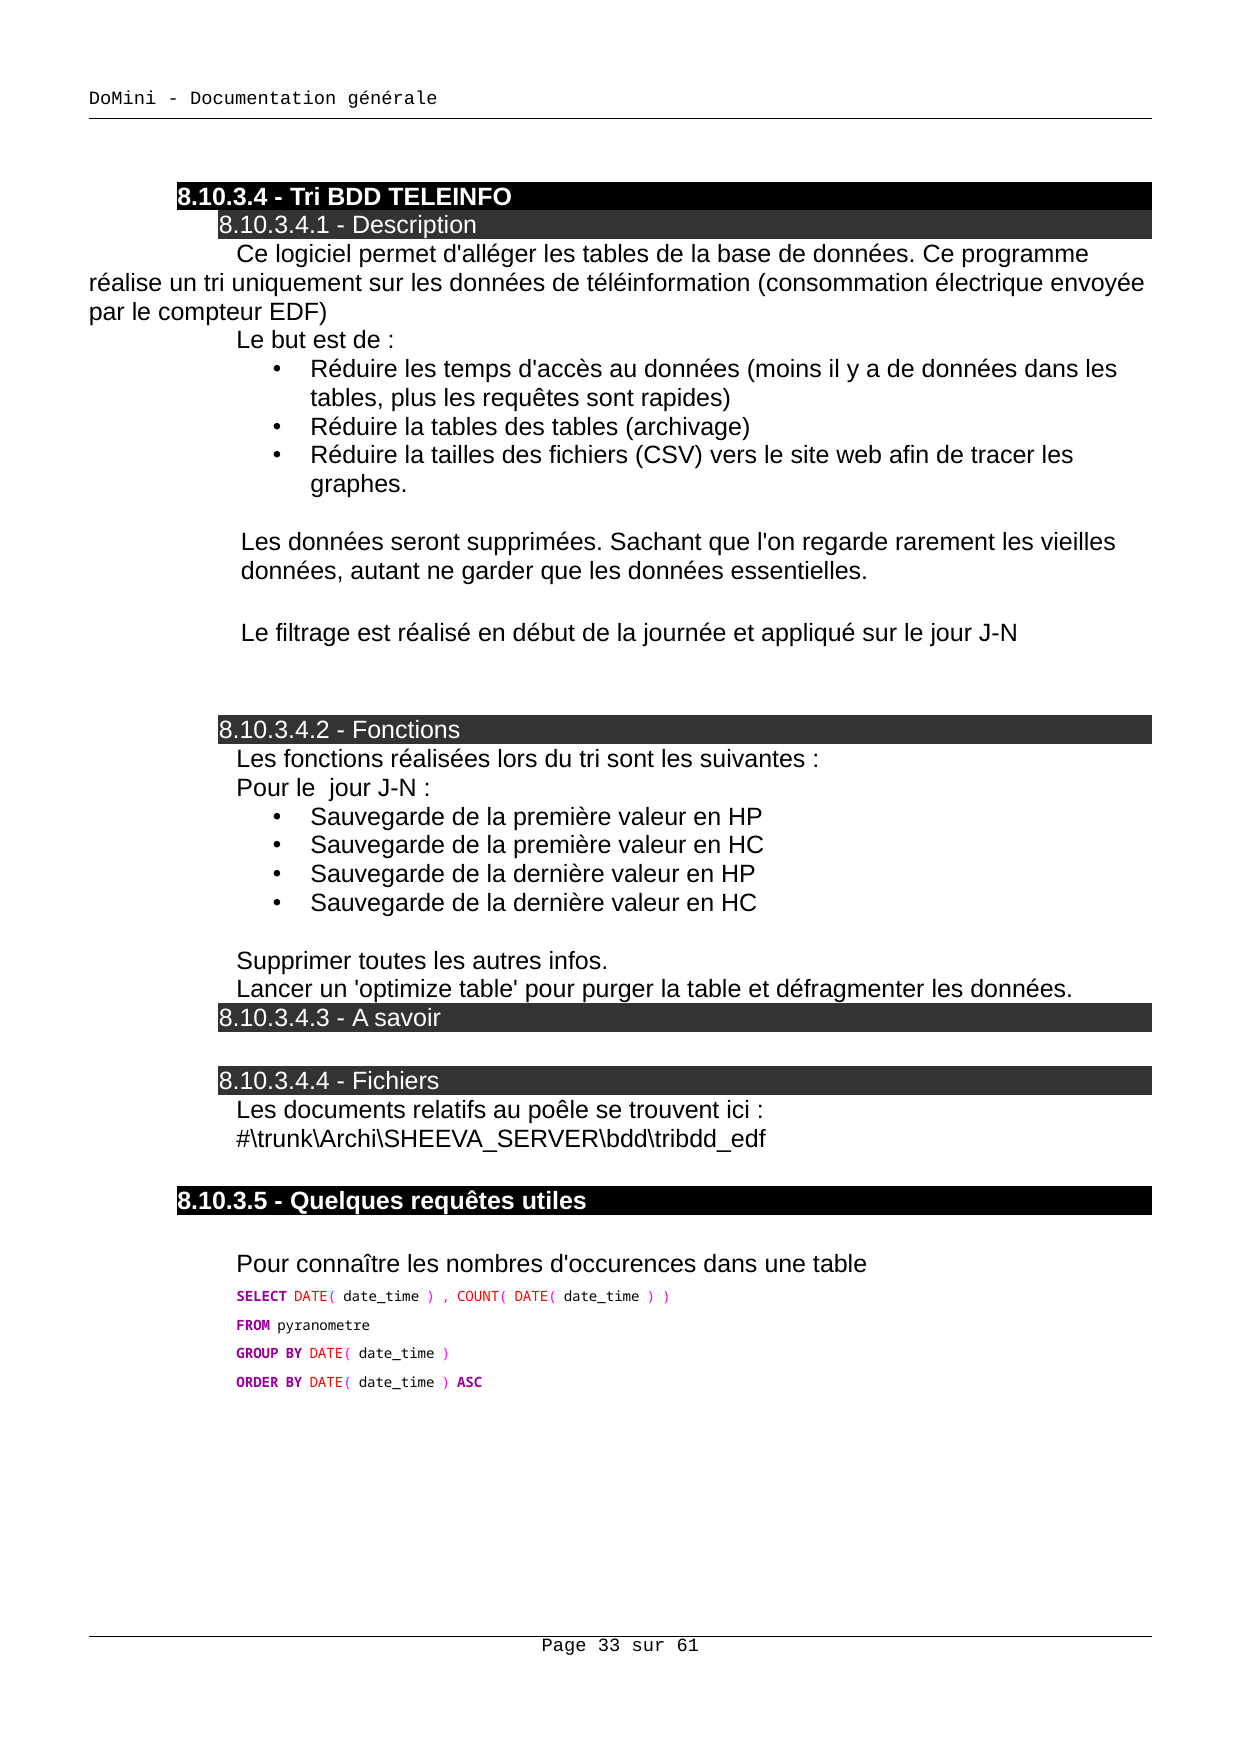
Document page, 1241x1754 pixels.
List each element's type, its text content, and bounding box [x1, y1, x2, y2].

text Les données seront supprimées. Sachant que l'on regarde rarement les vieilles données, autant ne garder que les données essentielles. [241, 527, 1152, 584]
list Sauvegarde de la dernière valeur en HC [273, 888, 1152, 917]
list Réduire la tables des tables (archivage) [273, 412, 1152, 441]
text Le filtrage est réalisé en début de la journée et appliqué sur le jour J-N [241, 618, 1152, 647]
subtitle Tri BDD TELEINFO [177, 182, 1152, 210]
list Réduire la tailles des fichiers (CSV) vers le site web afin de tracer les graphes. [273, 441, 1152, 498]
text Ce logiciel permet d'alléger les tables de la base de données. Ce programme réalise un tri uniquement sur les données de téléinformation (consommation électrique envoyée par le compteur EDF) [88, 239, 1152, 325]
text Lancer un 'optimize table' pour purger la table et défragmenter les données. [88, 974, 1152, 1003]
text Pour le jour J-N : [88, 773, 1152, 802]
subtitle A savoir [218, 1003, 1152, 1032]
list Sauvegarde de la dernière valeur en HP [273, 859, 1152, 888]
subtitle Quelques requêtes utiles [177, 1186, 1152, 1215]
text Les documents relatifs au poêle se trouvent ici : [88, 1095, 1152, 1123]
list Sauvegarde de la première valeur en HP [273, 802, 1152, 830]
subtitle Description [218, 210, 1152, 239]
text Les fonctions réalisées lors du tri sont les suivantes : [88, 744, 1152, 773]
text Supprimer toutes les autres infos. [88, 946, 1152, 974]
subtitle Fonctions [218, 715, 1152, 744]
text Le but est de : [88, 325, 1152, 354]
text Pour connaître les nombres d'occurences dans une table [236, 1249, 1152, 1278]
list Sauvegarde de la première valeur en HC [273, 830, 1152, 859]
text SELECT DATE( date_time ) , COUNT( DATE( date_time ) ) FROM pyranometre GROUP BY DATE( date_time ) ORDER BY DATE( date_time ) ASC [236, 1278, 1152, 1393]
subtitle Fichiers [218, 1066, 1152, 1095]
text #\trunk\Archi\SHEEVA_SERVER\bdd\tribdd_edf [88, 1123, 1152, 1152]
list Réduire les temps d'accès au données (moins il y a de données dans les tables, plus les requêtes sont rapides) [273, 354, 1152, 412]
